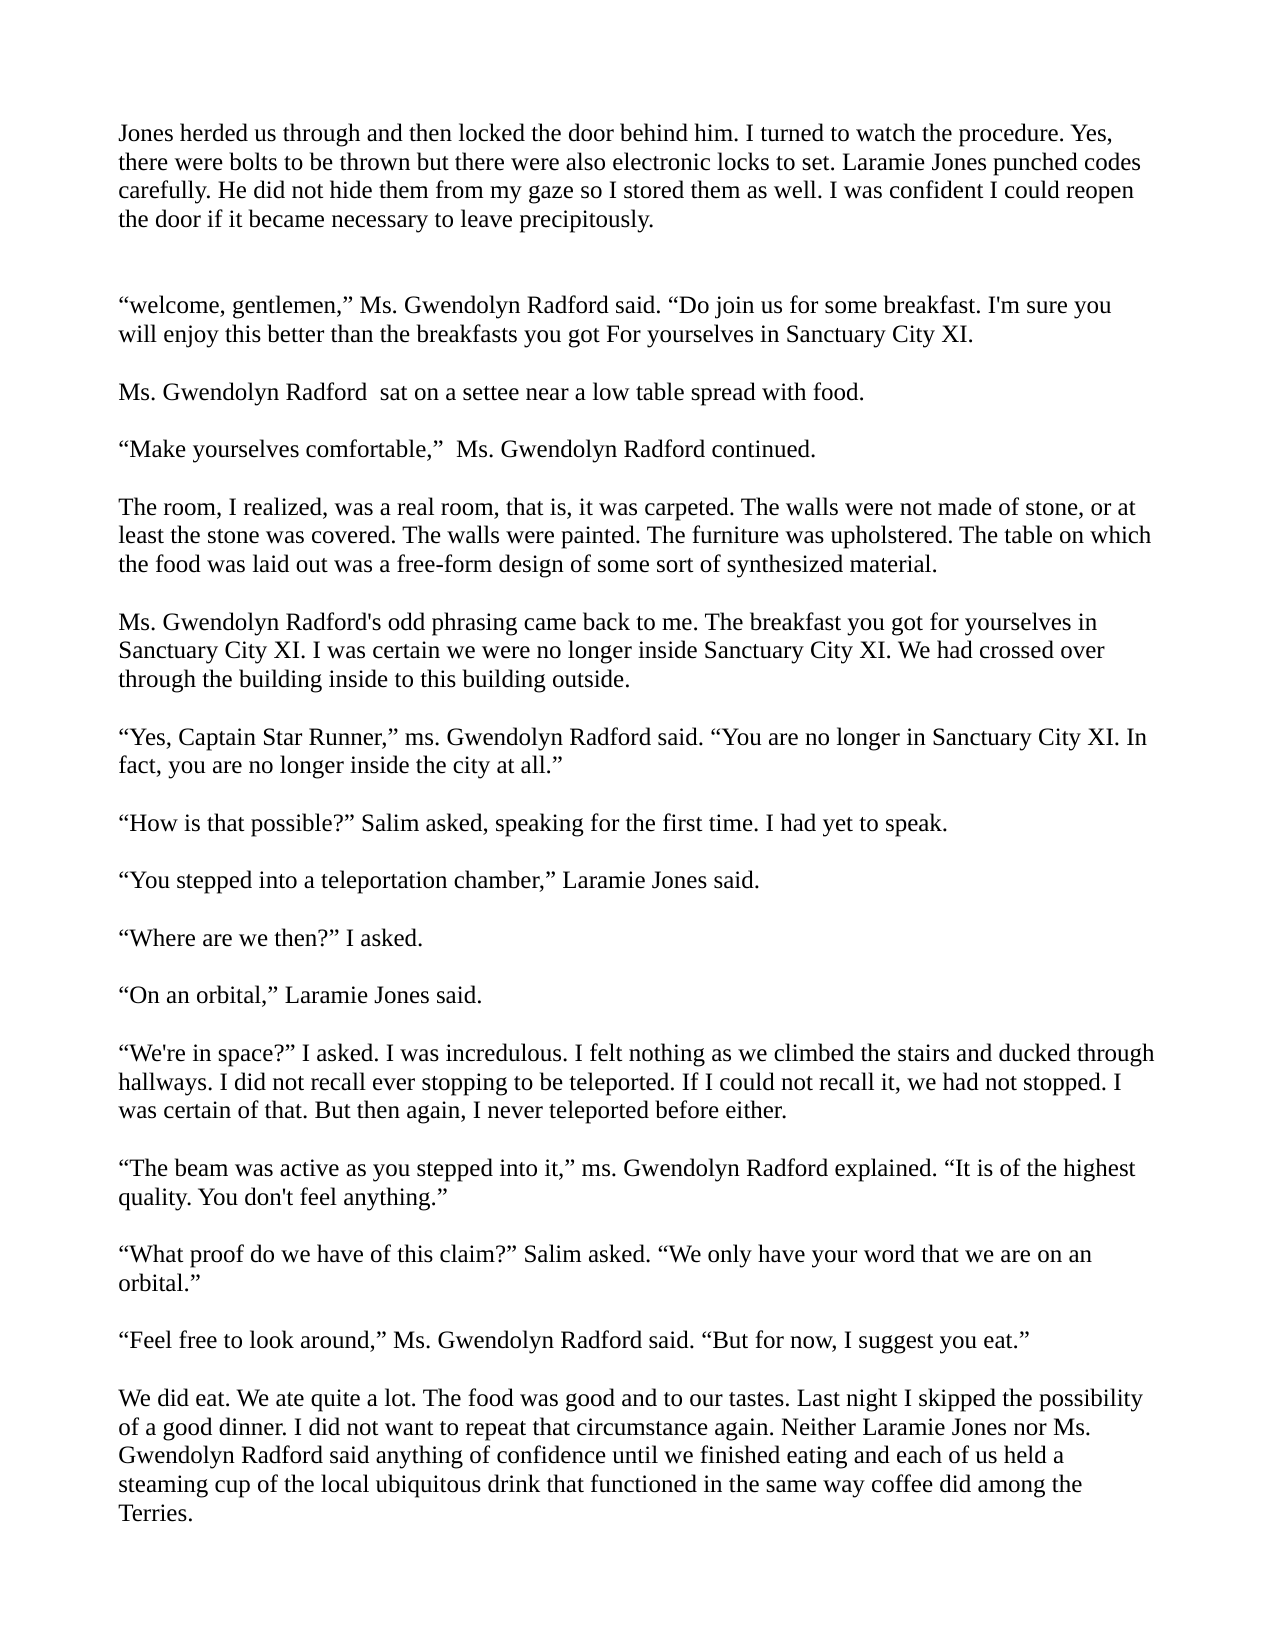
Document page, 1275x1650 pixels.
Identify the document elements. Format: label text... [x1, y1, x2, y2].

text The room, I realized, was a real room, that is, it was carpeted. The walls were not made of stone, or at least the stone was covered. The walls were painted. The furniture was upholstered. The table on which the food was laid out was a free-form design of some sort of synthesized material. [118, 492, 1157, 578]
text “Yes, Captain Star Runner,” ms. Gwendolyn Radford said. “You are no longer in Sanctuary City XI. In fact, you are no longer inside the city at all.” [118, 722, 1157, 779]
text Ms. Gwendolyn Radford's odd phrasing came back to me. The breakfast you got for yourselves in Sanctuary City XI. I was certain we were no longer inside Sanctuary City XI. We had crossed over through the building inside to this building outside. [118, 607, 1157, 693]
text Jones herded us through and then locked the door behind him. I turned to watch the procedure. Yes, there were bolts to be thrown but there were also electronic locks to set. Laramie Jones punched codes carefully. He did not hide them from my gaze so I stored them as well. I was confident I could reopen the door if it became necessary to leave precipitously. [118, 118, 1157, 233]
text “How is that possible?” Salim asked, speaking for the first time. I had yet to speak. [118, 808, 1157, 837]
text We did eat. We ate quite a lot. The food was good and to our tastes. Last night I skipped the possibility of a good dinner. I did not want to repeat that circumstance again. Neither Laramie Jones nor Ms. Gwendolyn Radford said anything of confidence until we finished eating and each of us held a steaming cup of the local ubiquitous drink that functioned in the same way coffee did among the Terries. [118, 1383, 1157, 1527]
text “Make yourselves comfortable,” Ms. Gwendolyn Radford continued. [118, 434, 1157, 463]
text “On an orbital,” Laramie Jones said. [118, 981, 1157, 1009]
text “You stepped into a teleportation chamber,” Laramie Jones said. [118, 866, 1157, 894]
text “Feel free to look around,” Ms. Gwendolyn Radford said. “But for now, I suggest you eat.” [118, 1326, 1157, 1354]
text “welcome, gentlemen,” Ms. Gwendolyn Radford said. “Do join us for some breakfast. I'm sure you will enjoy this better than the breakfasts you got For yourselves in Sanctuary City XI. [118, 291, 1157, 348]
text “What proof do we have of this claim?” Salim asked. “We only have your word that we are on an orbital.” [118, 1239, 1157, 1297]
text Ms. Gwendolyn Radford sat on a settee near a low table spread with food. [118, 377, 1157, 406]
text “Where are we then?” I asked. [118, 923, 1157, 952]
text “The beam was active as you stepped into it,” ms. Gwendolyn Radford explained. “It is of the highest quality. You don't feel anything.” [118, 1153, 1157, 1211]
text “We're in space?” I asked. I was incredulous. I felt nothing as we climbed the stairs and ducked through hallways. I did not recall ever stopping to be teleported. If I could not recall it, we had not stopped. I was certain of that. But then again, I never teleported before either. [118, 1038, 1157, 1124]
